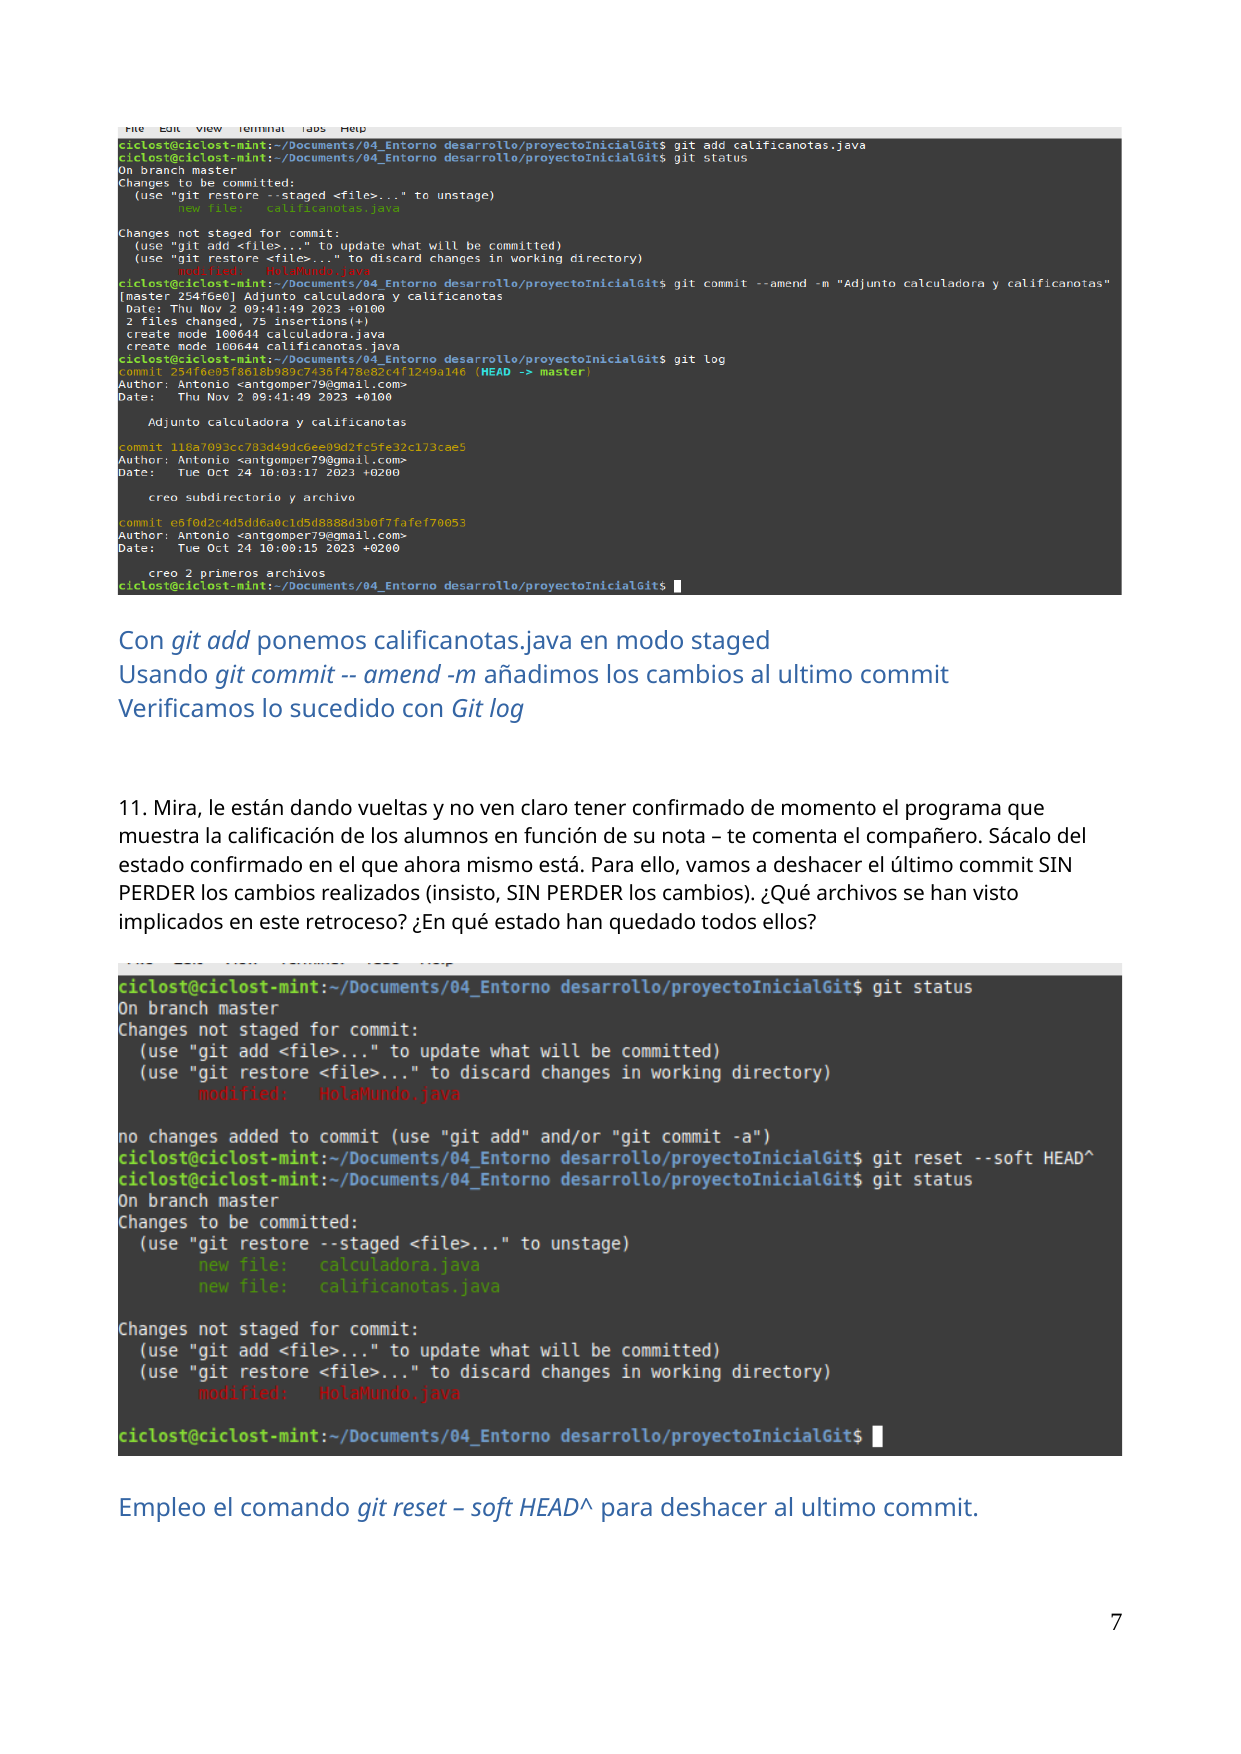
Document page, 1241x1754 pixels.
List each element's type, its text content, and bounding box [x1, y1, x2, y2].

text Usando git commit -- amend -m añadimos los cambios al ultimo commit [118, 657, 1122, 691]
text 11. Mira, le están dando vueltas y no ven claro tener confirmado de momento el programa que muestra la calificación de los alumnos en función de su nota – te comenta el compañero. Sácalo del estado confirmado en el que ahora mismo está. Para ello, vamos a deshacer el último commit SIN PERDER los cambios realizados (insisto, SIN PERDER los cambios). ¿Qué archivos se han visto implicados en este retroceso? ¿En qué estado han quedado todos ellos? [118, 793, 1122, 935]
picture [118, 963, 1123, 1456]
text Empleo el comando git reset – soft HEAD^ para deshacer al ultimo commit. [118, 1490, 1122, 1524]
text Con git add ponemos calificanotas.java en modo staged [118, 623, 1122, 657]
picture [117, 127, 1122, 595]
text Verificamos lo sucedido con Git log [118, 691, 1122, 725]
